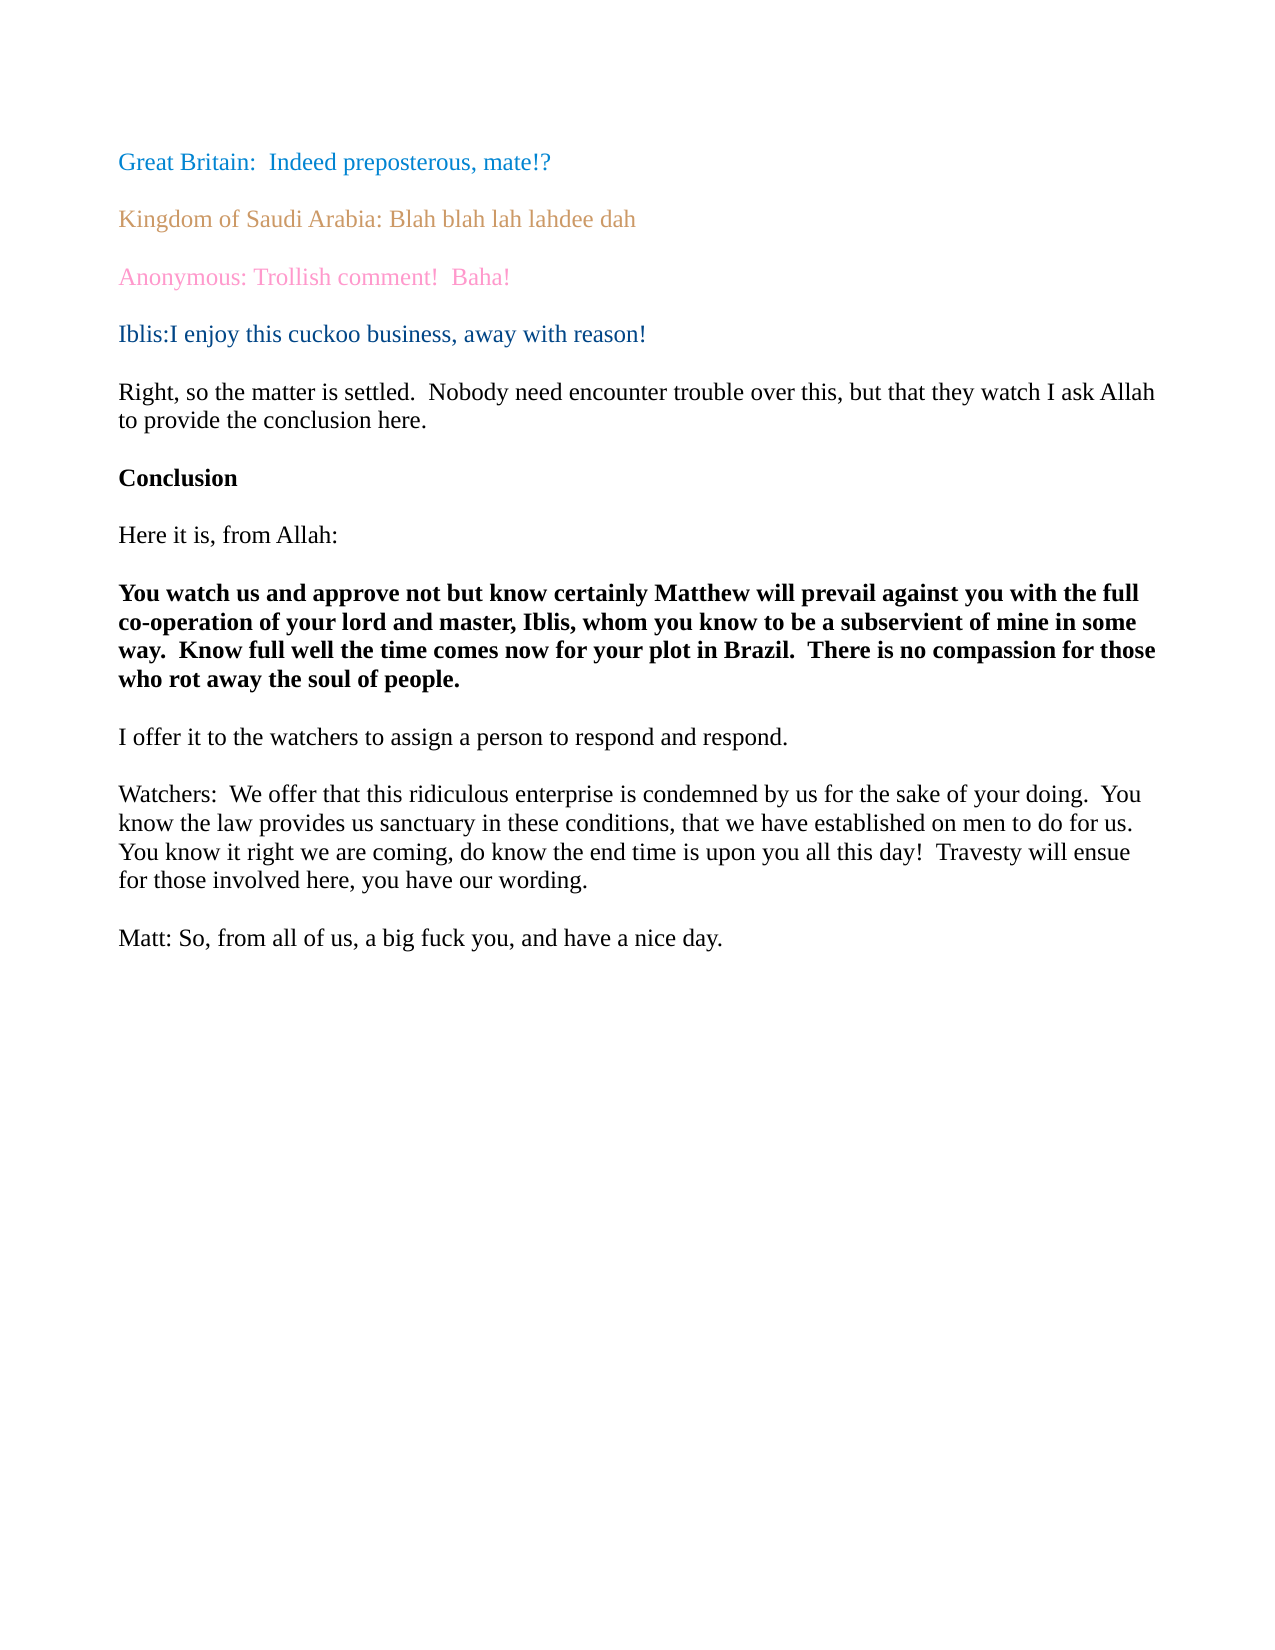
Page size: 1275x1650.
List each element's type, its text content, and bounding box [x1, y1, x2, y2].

text Great Britain: Indeed preposterous, mate!? [118, 147, 1157, 176]
text Anonymous: Trollish comment! Baha! [118, 262, 1157, 291]
text Conclusion [118, 463, 1157, 492]
text I offer it to the watchers to assign a person to respond and respond. [118, 722, 1157, 751]
text Here it is, from Allah: [118, 521, 1157, 549]
text You watch us and approve not but know certainly Matthew will prevail against you with the full co-operation of your lord and master, Iblis, whom you know to be a subservient of mine in some way. Know full well the time comes now for your plot in Brazil. There is no compassion for those who rot away the soul of people. [118, 578, 1157, 693]
text Right, so the matter is settled. Nobody need encounter trouble over this, but that they watch I ask Allah to provide the conclusion here. [118, 377, 1157, 434]
text Matt: So, from all of us, a big fuck you, and have a nice day. [118, 923, 1157, 952]
text Iblis:I enjoy this cuckoo business, away with reason! [118, 319, 1157, 348]
text Watchers: We offer that this ridiculous enterprise is condemned by us for the sake of your doing. You know the law provides us sanctuary in these conditions, that we have established on men to do for us. You know it right we are coming, do know the end time is upon you all this day! Travesty will ensue for those involved here, you have our wording. [118, 779, 1157, 894]
text Kingdom of Saudi Arabia: Blah blah lah lahdee dah [118, 204, 1157, 233]
